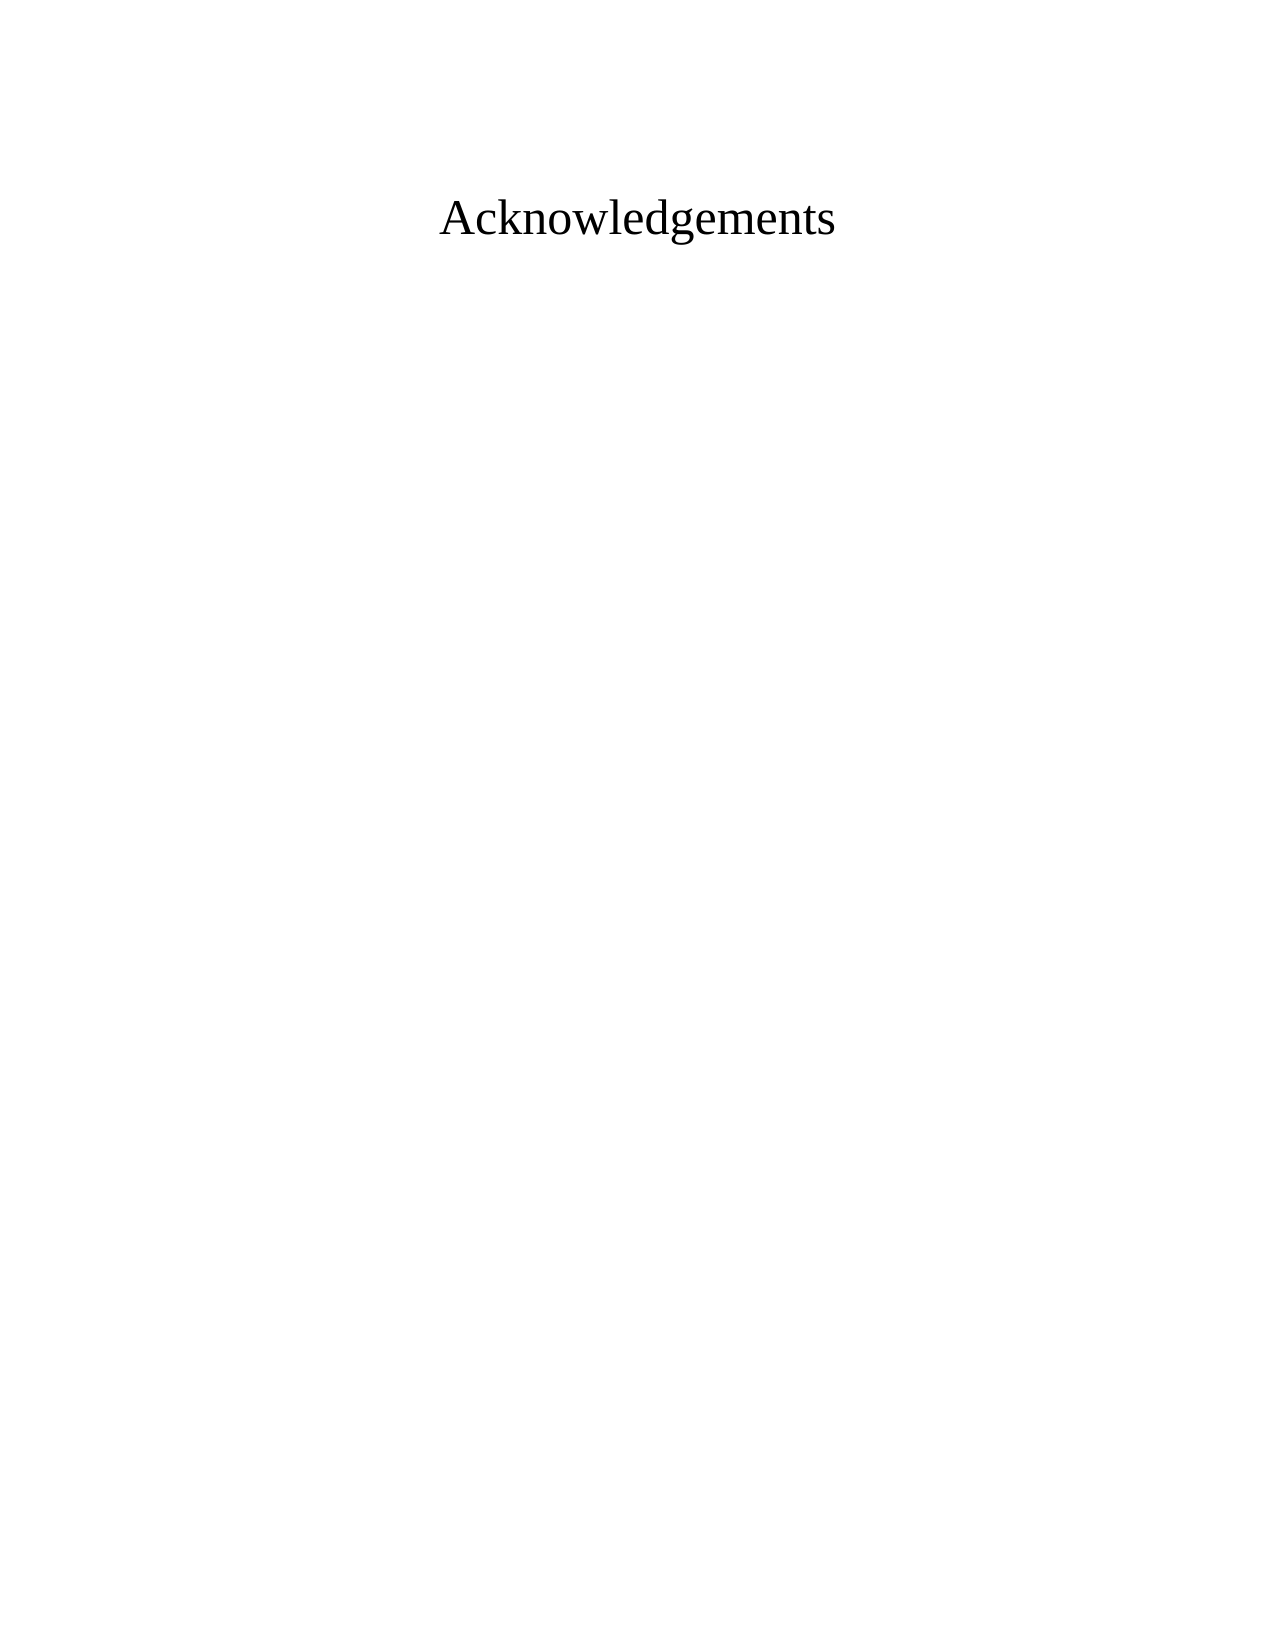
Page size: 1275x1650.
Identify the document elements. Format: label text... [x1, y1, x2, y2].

subtitle Acknowledgements [150, 187, 1125, 245]
